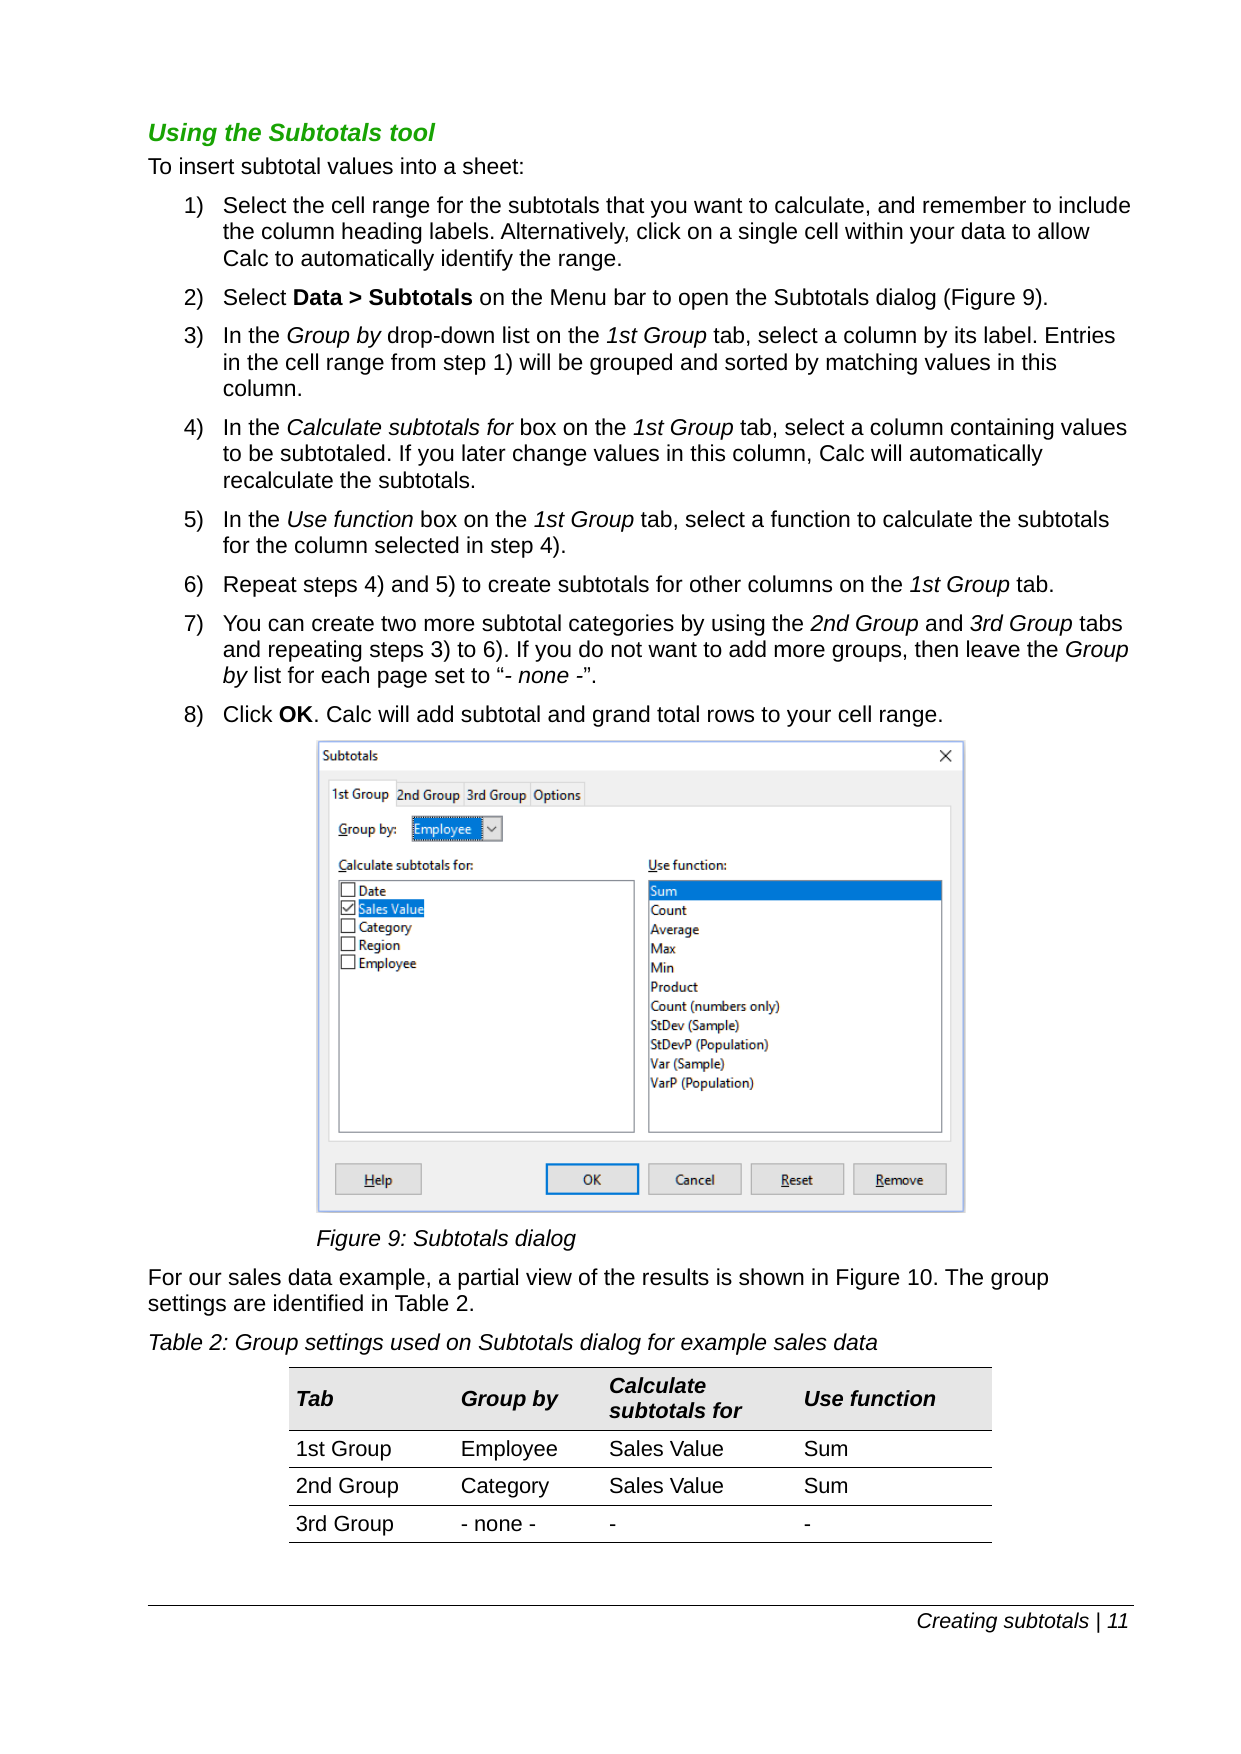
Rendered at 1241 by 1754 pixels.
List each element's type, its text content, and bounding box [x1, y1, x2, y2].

list Select Data > Subtotals on the Menu bar to open the Subtotals dialog (Figure 9). [204, 283, 1134, 310]
table_header Use function [797, 1368, 992, 1430]
text Figure 9: Subtotals dialog [316, 1225, 966, 1251]
text For our sales data example, a partial view of the results is shown in Figure 10. The group settings are identified in Table 2. [148, 1264, 1134, 1316]
table_cell - [797, 1506, 992, 1542]
text To insert subtotal values into a sheet: [148, 153, 1134, 179]
table_header Tab [289, 1368, 454, 1430]
list In the Group by drop-down list on the 1st Group tab, select a column by its label. Entries in the cell range from step 1) will be grouped and sorted by matching values in this column. [204, 322, 1134, 401]
subtitle Using the Subtotals tool [148, 118, 1134, 147]
table_cell Sum [797, 1468, 992, 1505]
list In the Calculate subtotals for box on the 1st Group tab, select a column containing values to be subtotaled. If you later change values in this column, Calc will automatically recalculate the subtotals. [204, 414, 1134, 493]
picture [316, 740, 966, 1213]
table_header Group by [454, 1368, 603, 1430]
table_cell Sales Value [603, 1431, 797, 1467]
table_cell Sum [797, 1431, 992, 1467]
table_cell 3rd Group [289, 1506, 454, 1542]
list Repeat steps 4) and 5) to create subtotals for other columns on the 1st Group tab. [204, 571, 1134, 597]
table_cell Category [454, 1468, 603, 1505]
table_cell 2nd Group [289, 1468, 454, 1505]
table_cell - none - [454, 1506, 603, 1542]
table_cell Sales Value [603, 1468, 797, 1505]
list Click OK. Calc will add subtotal and grand total rows to your cell range. [204, 701, 1134, 727]
list You can create two more subtotal categories by using the 2nd Group and 3rd Group tabs and repeating steps 3) to 6). If you do not want to add more groups, then leave the Group by list for each page set to “- none -”. [204, 609, 1134, 689]
list Select the cell range for the subtotals that you want to calculate, and remember to include the column heading labels. Alternatively, click on a single cell within your data to allow Calc to automatically identify the range. [204, 192, 1134, 271]
table_header Calculate subtotals for [603, 1368, 797, 1430]
text Table 2: Group settings used on Subtotals dialog for example sales data [148, 1329, 1134, 1355]
table_cell Employee [454, 1431, 603, 1467]
table_cell 1st Group [289, 1431, 454, 1467]
list In the Use function box on the 1st Group tab, select a function to calculate the subtotals for the column selected in step 4). [204, 506, 1134, 558]
table_cell - [603, 1506, 797, 1542]
